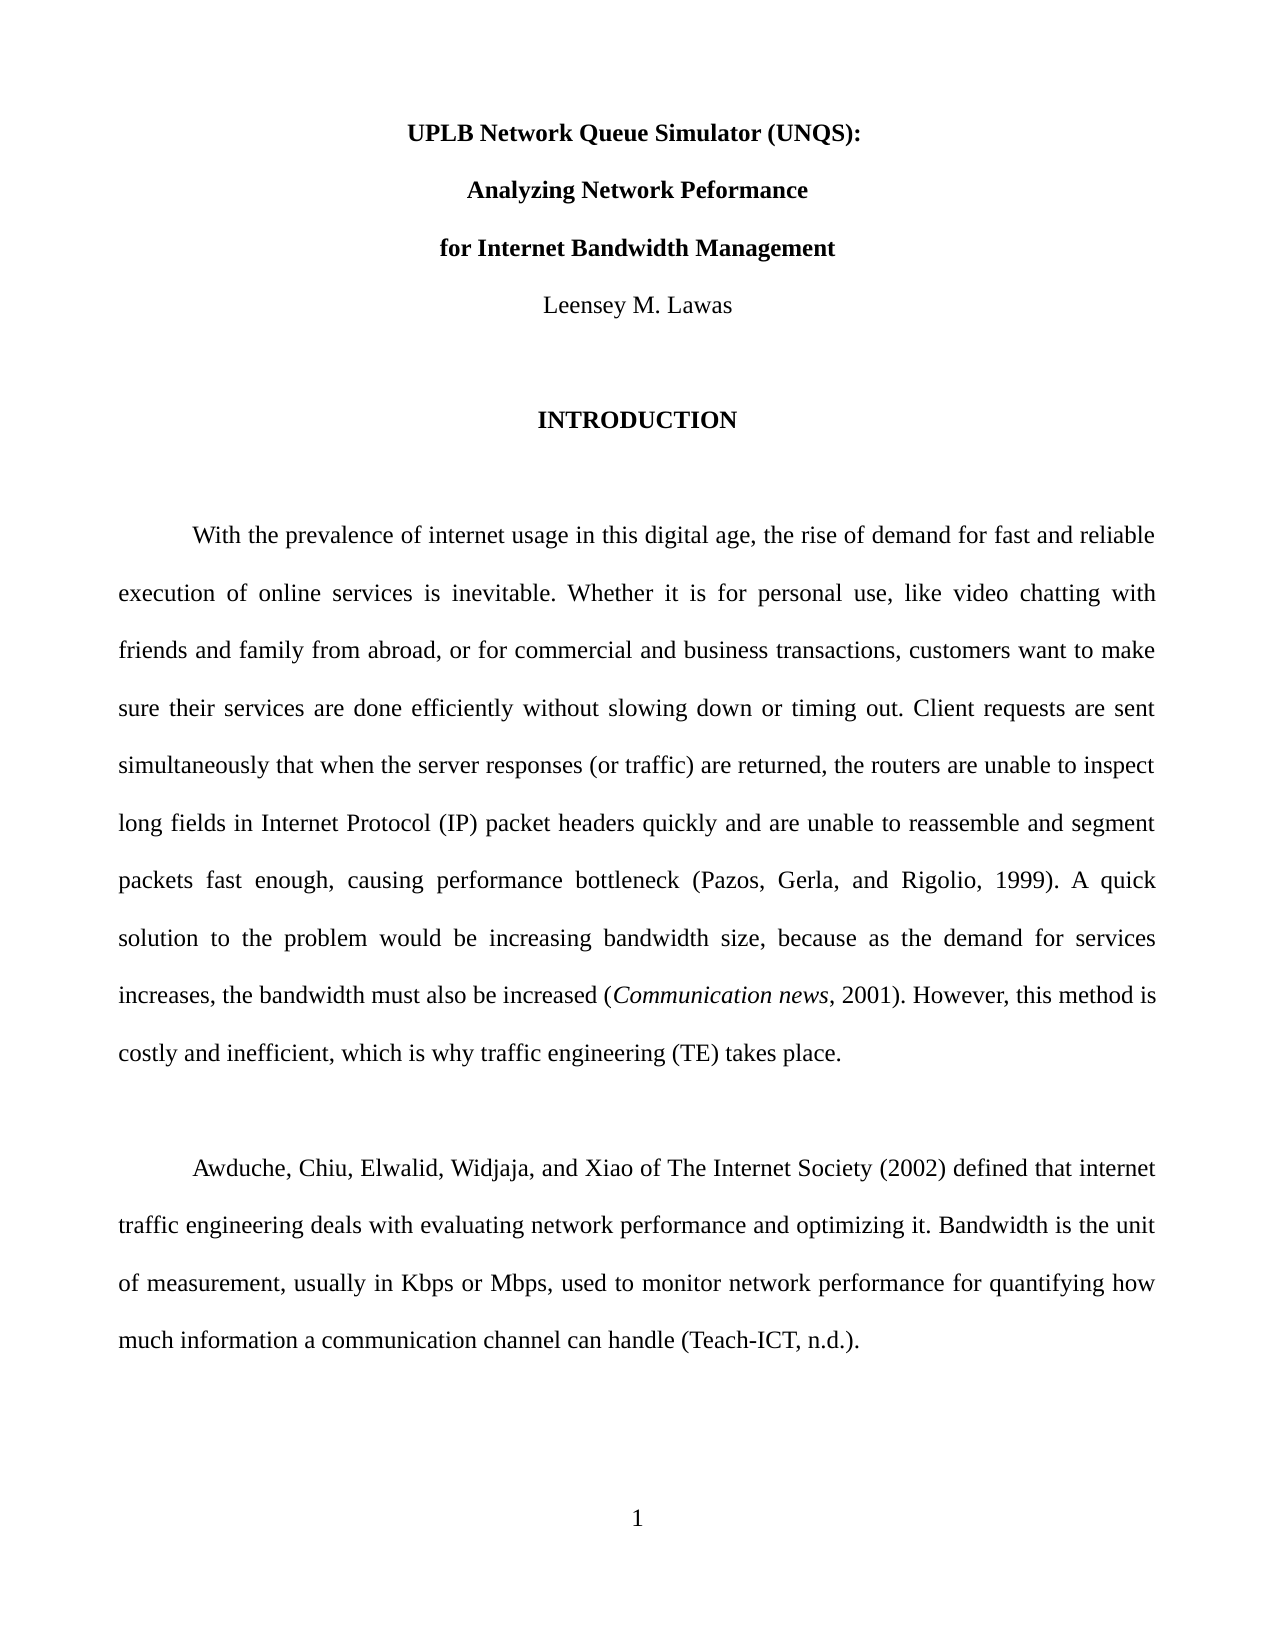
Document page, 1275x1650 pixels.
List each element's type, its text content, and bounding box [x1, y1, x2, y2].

text UPLB Network Queue Simulator (UNQS): [118, 118, 1157, 147]
text Leensey M. Lawas [118, 291, 1157, 319]
text Awduche, Chiu, Elwalid, Widjaja, and Xiao of The Internet Society (2002) defined that internet traffic engineering deals with evaluating network performance and optimizing it. Bandwidth is the unit of measurement, usually in Kbps or Mbps, used to monitor network performance for quantifying how much information a communication channel can handle (Teach-ICT, n.d.). [118, 1153, 1157, 1354]
text for Internet Bandwidth Management [118, 233, 1157, 262]
text With the prevalence of internet usage in this digital age, the rise of demand for fast and reliable execution of online services is inevitable. Whether it is for personal use, like video chatting with friends and family from abroad, or for commercial and business transactions, customers want to make sure their services are done efficiently without slowing down or timing out. Client requests are sent simultaneously that when the server responses (or traffic) are returned, the routers are unable to inspect long fields in Internet Protocol (IP) packet headers quickly and are unable to reassemble and segment packets fast enough, causing performance bottleneck (Pazos, Gerla, and Rigolio, 1999). A quick solution to the problem would be increasing bandwidth size, because as the demand for services increases, the bandwidth must also be increased (Communication news, 2001). However, this method is costly and inefficient, which is why traffic engineering (TE) takes place. [118, 521, 1157, 1067]
text INTRODUCTION [118, 406, 1157, 434]
text Analyzing Network Peformance [118, 176, 1157, 204]
